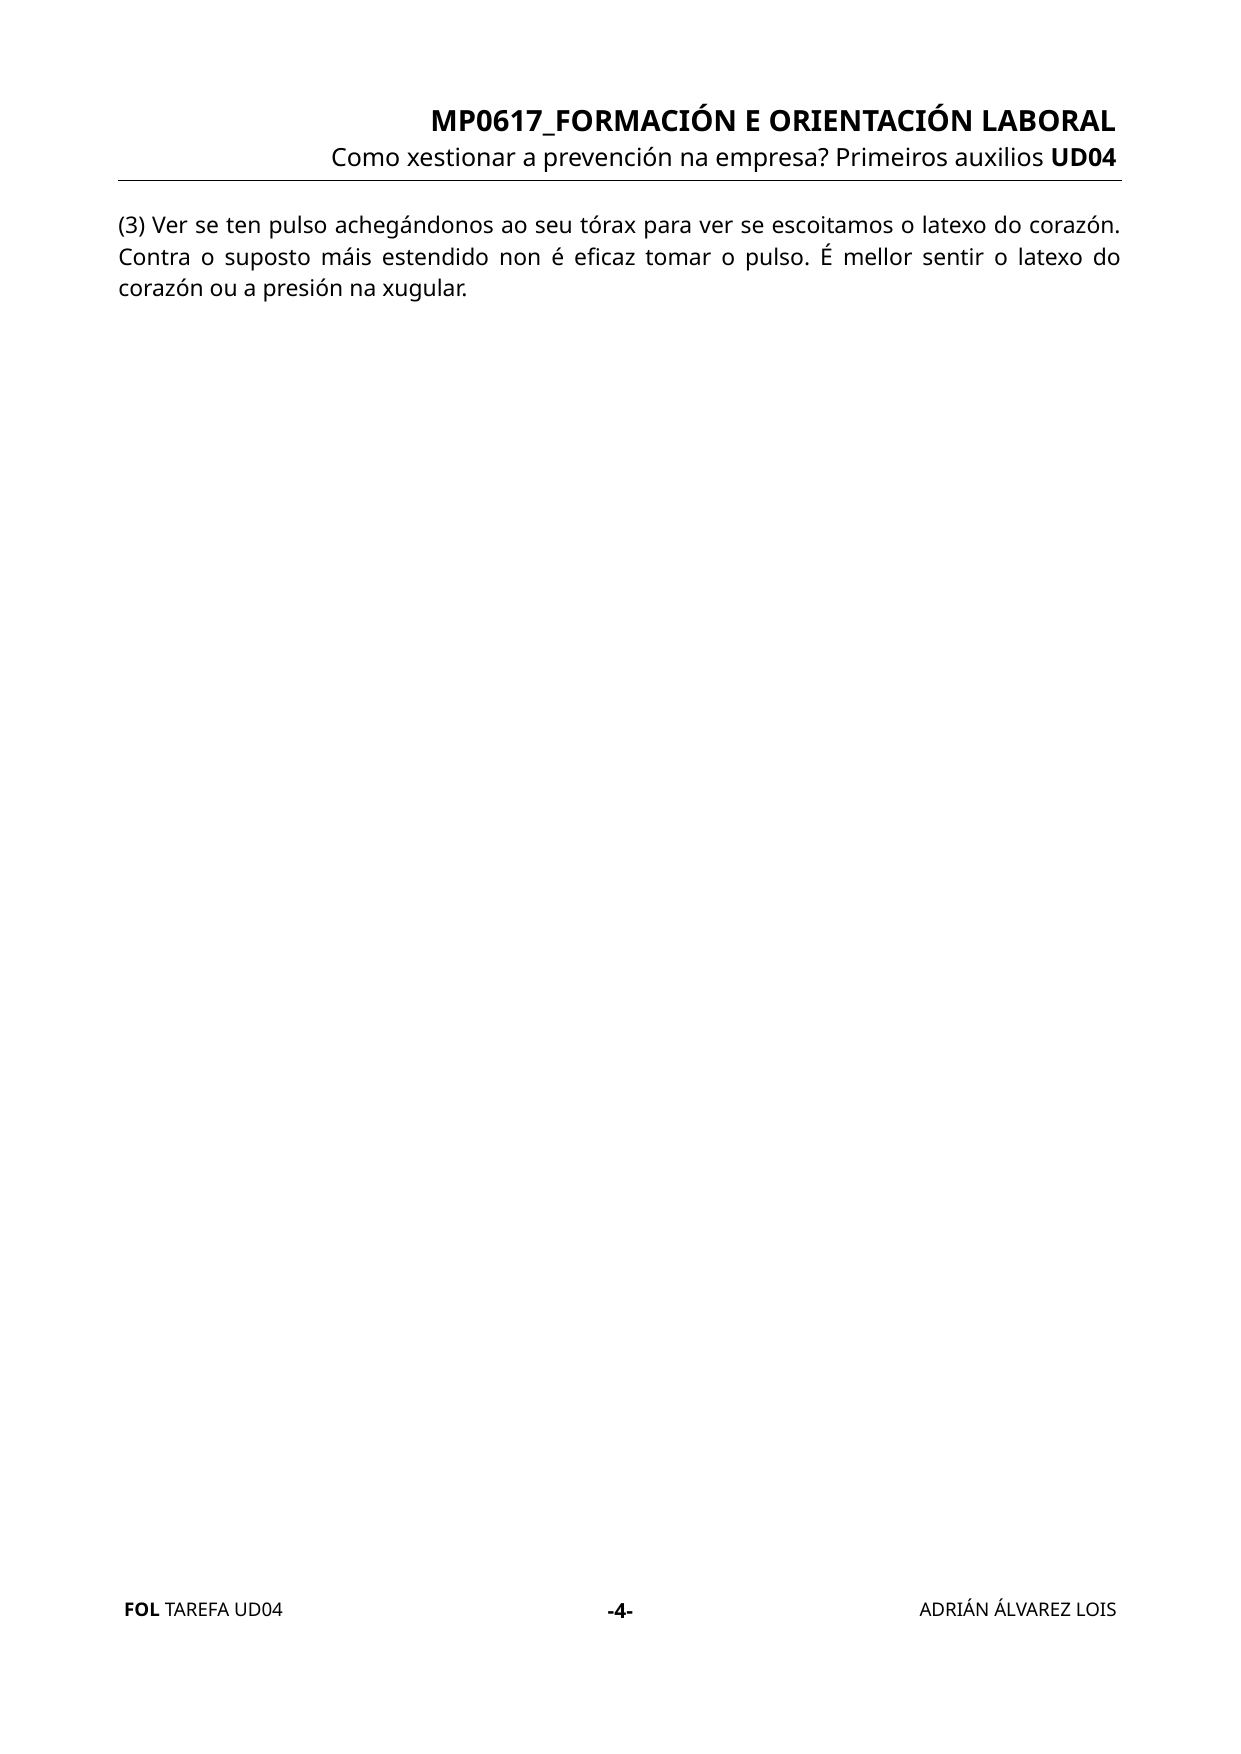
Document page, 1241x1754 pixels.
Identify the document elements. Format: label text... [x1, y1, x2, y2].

text (3) Ver se ten pulso achegándonos ao seu tórax para ver se escoitamos o latexo do corazón. Contra o suposto máis estendido non é eficaz tomar o pulso. É mellor sentir o latexo do corazón ou a presión na xugular. [118, 209, 1122, 303]
